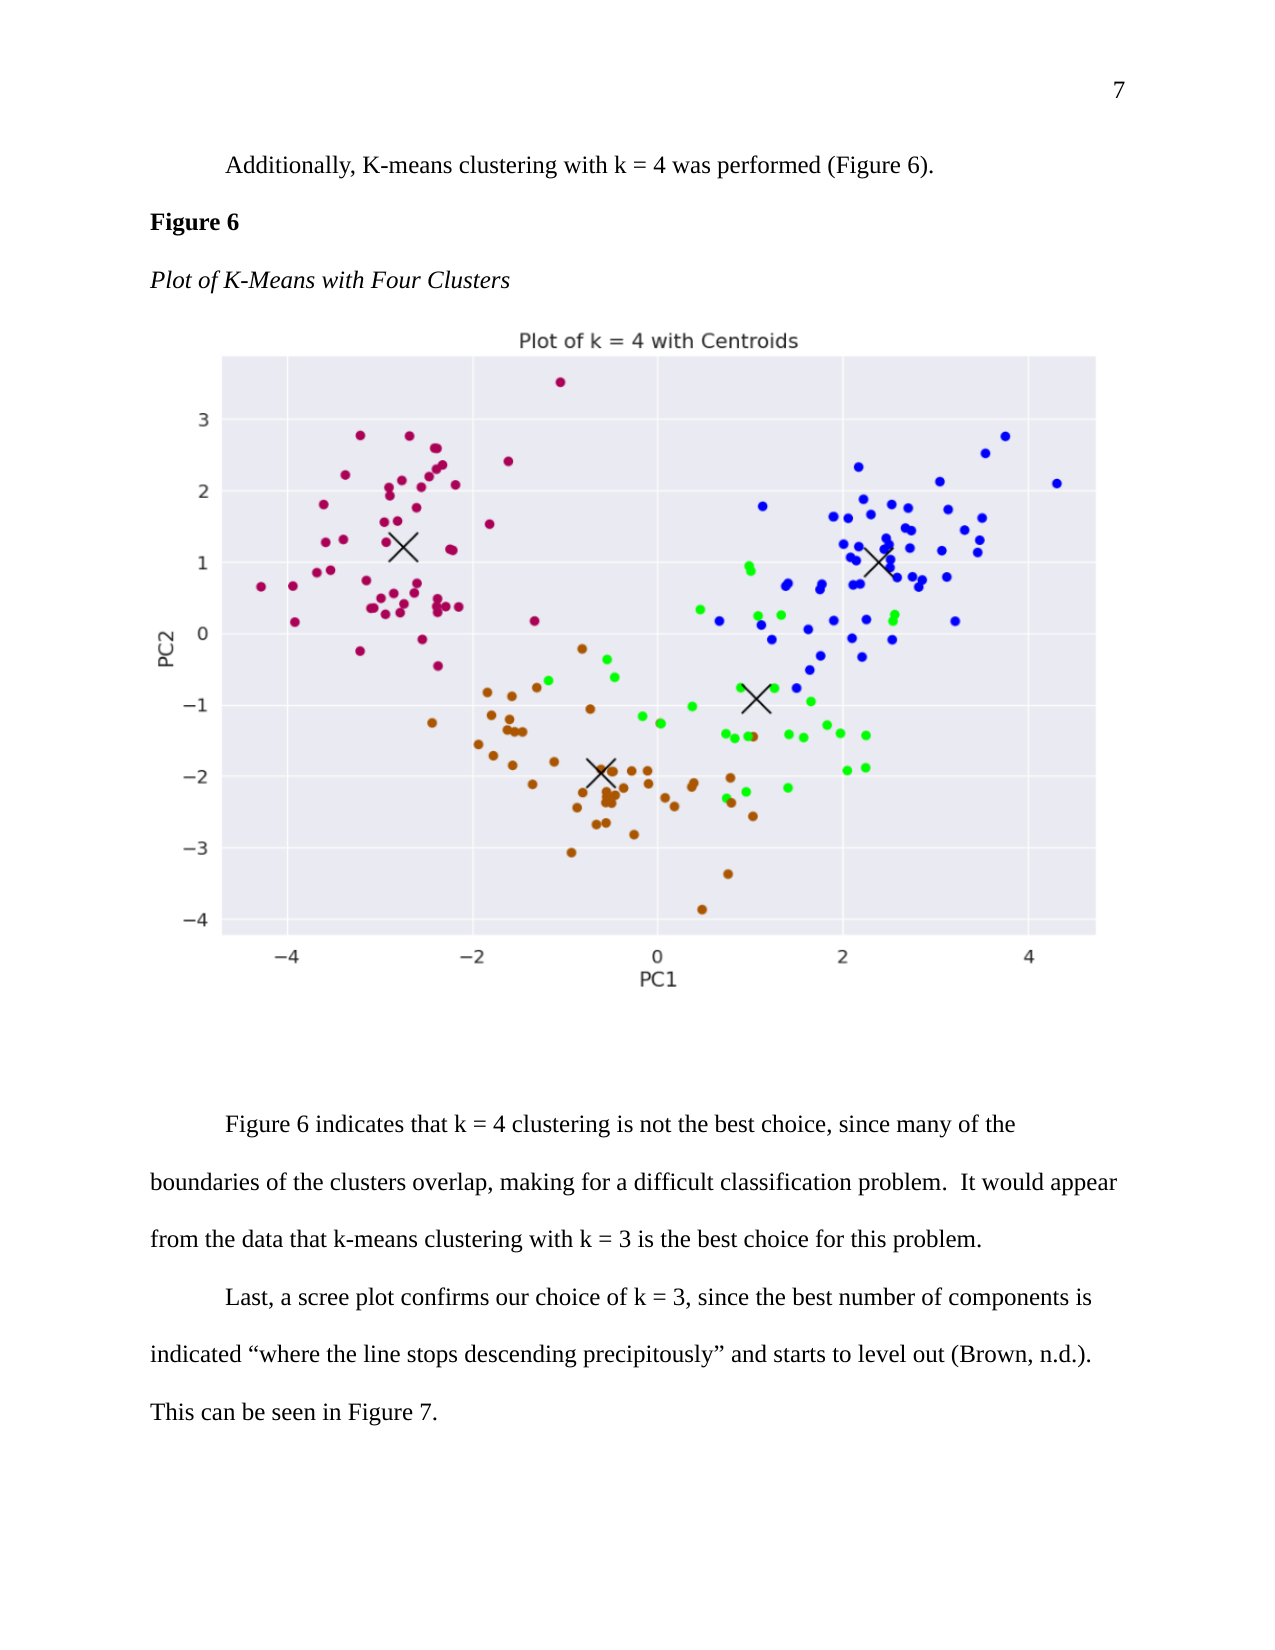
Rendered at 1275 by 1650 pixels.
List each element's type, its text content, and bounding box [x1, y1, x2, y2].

subtitle Additionally, K-means clustering with k = 4 was performed (Figure 6). [150, 150, 1125, 179]
subtitle Last, a scree plot confirms our choice of k = 3, since the best number of components is indicated “where the line stops descending precipitously” and starts to level out (Brown, n.d.). This can be seen in Figure 7. [150, 1282, 1125, 1426]
text Figure 6 [150, 207, 1125, 236]
picture [150, 322, 1125, 995]
subtitle Figure 6 indicates that k = 4 clustering is not the best choice, since many of the boundaries of the clusters overlap, making for a difficult classification problem. It would appear from the data that k-means clustering with k = 3 is the best choice for this problem. [150, 1109, 1125, 1253]
text Plot of K-Means with Four Clusters [150, 265, 1125, 294]
